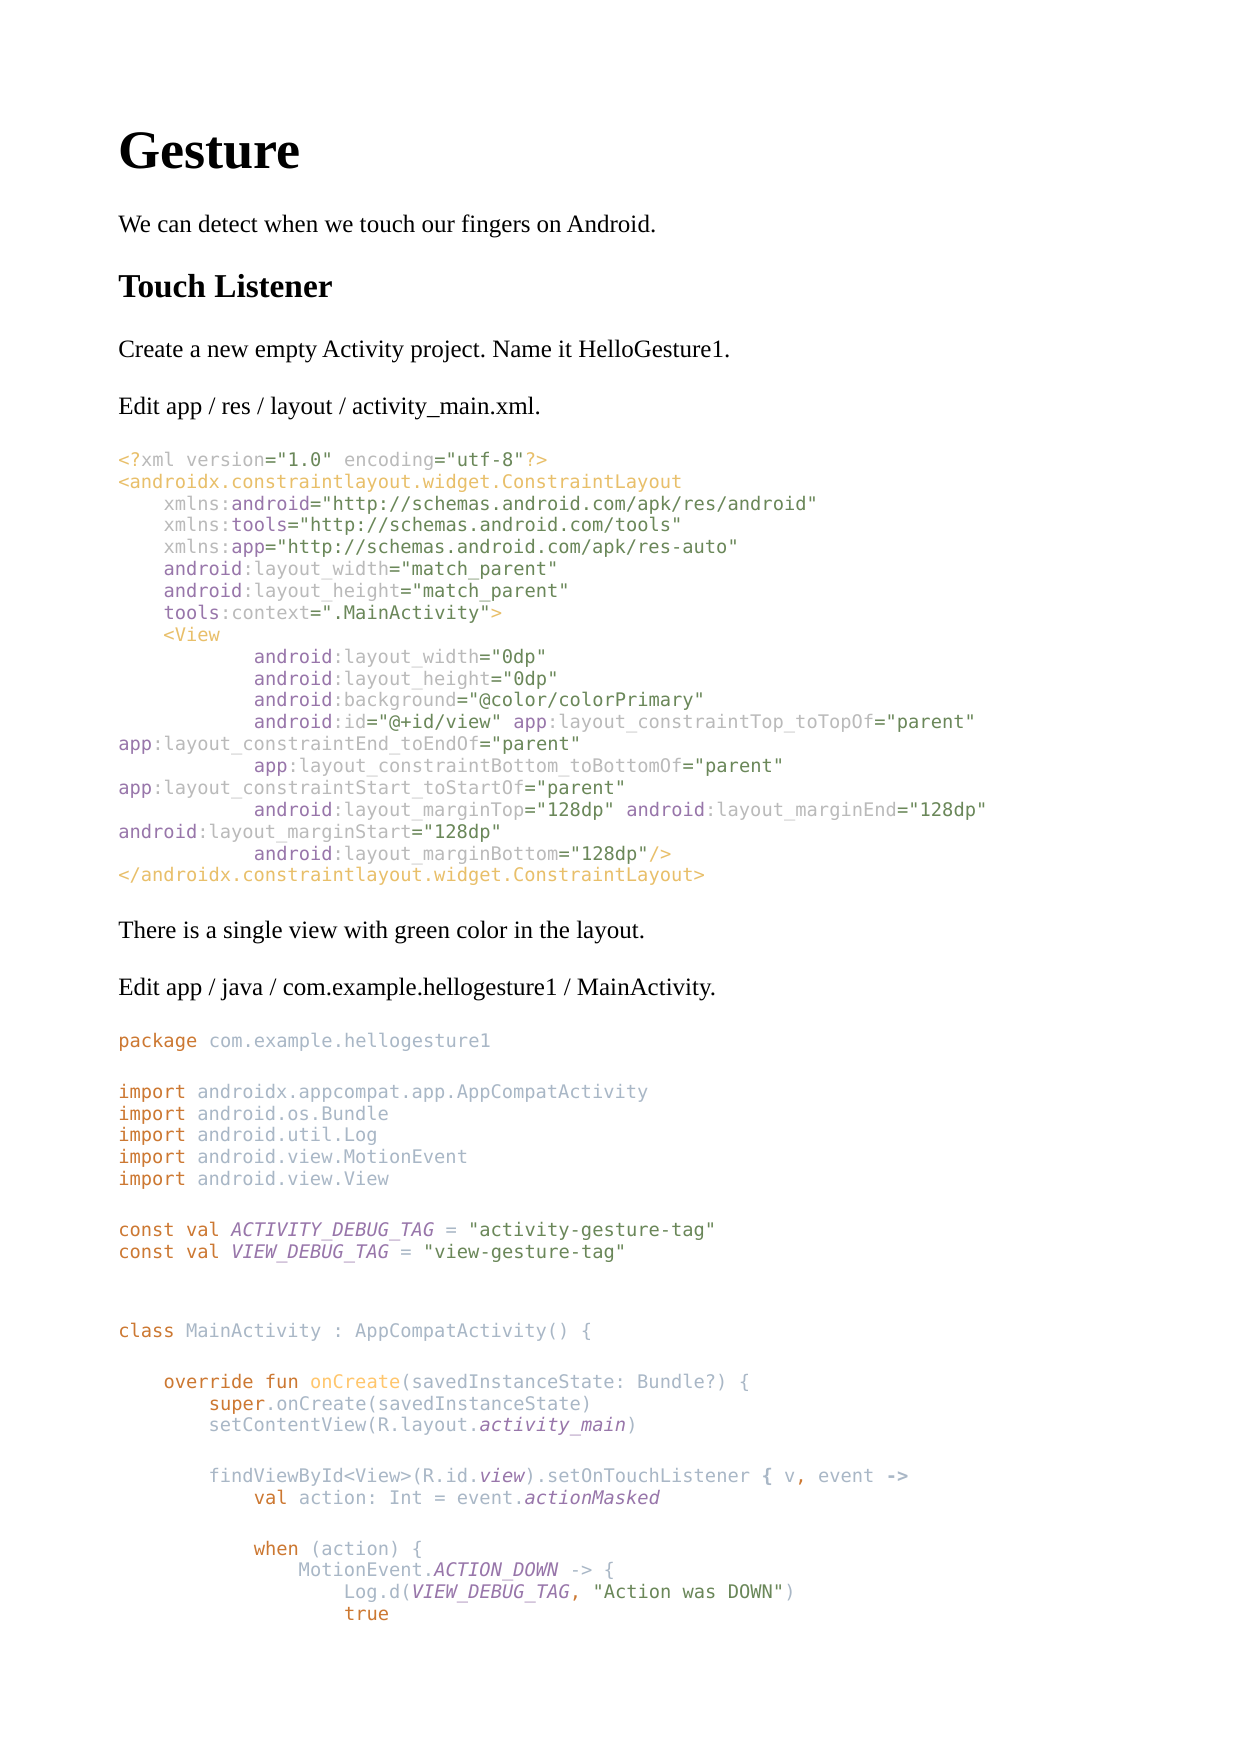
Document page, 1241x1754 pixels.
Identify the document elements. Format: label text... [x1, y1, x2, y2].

text <?xml version="1.0" encoding="utf-8"?> <androidx.constraintlayout.widget.ConstraintLayout xmlns:android="http://schemas.android.com/apk/res/android" xmlns:tools="http://schemas.android.com/tools" xmlns:app="http://schemas.android.com/apk/res-auto" android:layout_width="match_parent" android:layout_height="match_parent" tools:context=".MainActivity"> <View android:layout_width="0dp" android:layout_height="0dp" android:background="@color/colorPrimary" android:id="@+id/view" app:layout_constraintTop_toTopOf="parent" app:layout_constraintEnd_toEndOf="parent" app:layout_constraintBottom_toBottomOf="parent" app:layout_constraintStart_toStartOf="parent" android:layout_marginTop="128dp" android:layout_marginEnd="128dp" android:layout_marginStart="128dp" android:layout_marginBottom="128dp"/> </androidx.constraintlayout.widget.ConstraintLayout> [118, 449, 1122, 886]
text Gesture [118, 118, 1122, 180]
text Edit app / java / com.example.hellogesture1 / MainActivity. [118, 972, 1122, 1001]
text package com.example.hellogesture1 import androidx.appcompat.app.AppCompatActivity import android.os.Bundle import android.util.Log import android.view.MotionEvent import android.view.View const val ACTIVITY_DEBUG_TAG = "activity-gesture-tag" const val VIEW_DEBUG_TAG = "view-gesture-tag" class MainActivity : AppCompatActivity() { override fun onCreate(savedInstanceState: Bundle?) { super.onCreate(savedInstanceState) setContentView(R.layout.activity_main) findViewById<View>(R.id.view).setOnTouchListener { v, event -> val action: Int = event.actionMasked when (action) { MotionEvent.ACTION_DOWN -> { Log.d(VIEW_DEBUG_TAG, "Action was DOWN") true [118, 1030, 1122, 1625]
text We can detect when we touch our fingers on Android. [118, 209, 1122, 238]
text Touch Listener [118, 267, 1122, 305]
text There is a single view with green color in the layout. [118, 915, 1122, 944]
text Edit app / res / layout / activity_main.xml. [118, 391, 1122, 420]
text Create a new empty Activity project. Name it HelloGesture1. [118, 334, 1122, 362]
